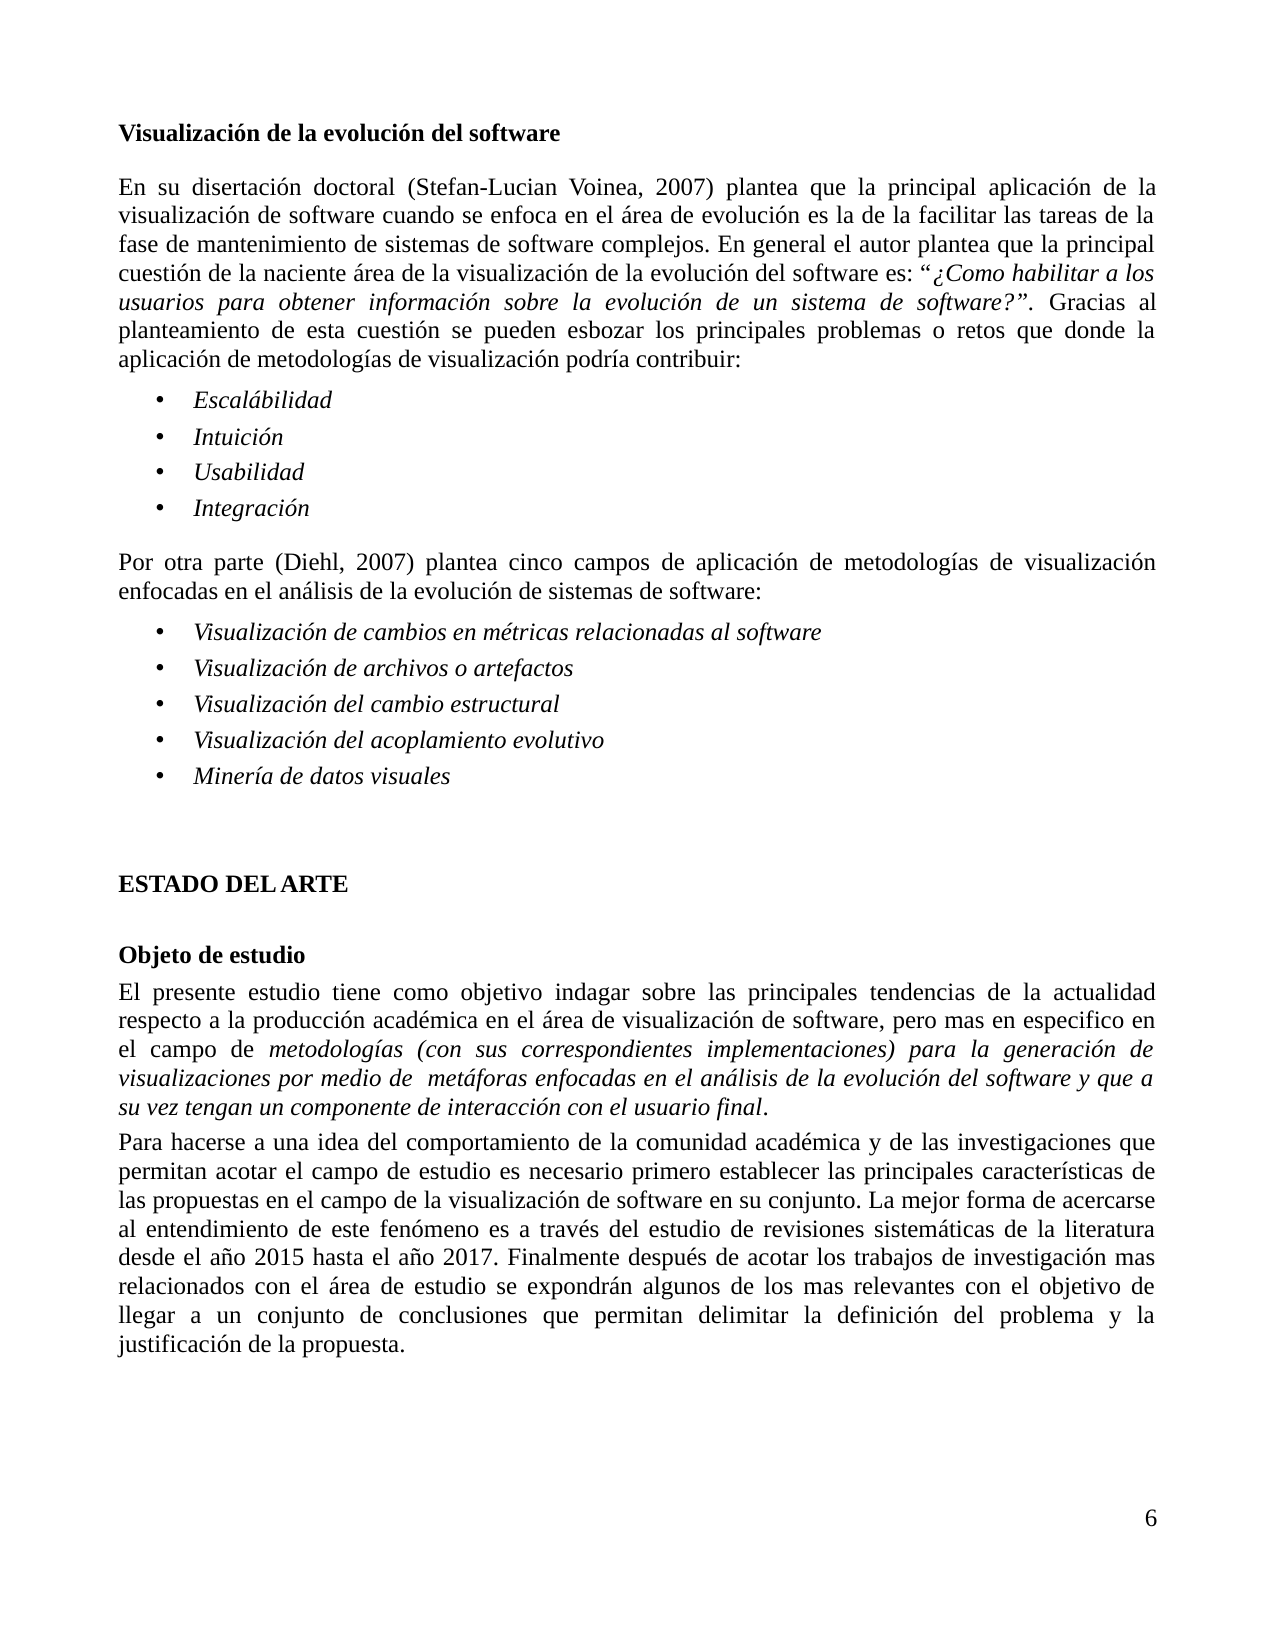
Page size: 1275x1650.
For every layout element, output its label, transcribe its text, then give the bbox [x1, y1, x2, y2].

subtitle El presente estudio tiene como objetivo indagar sobre las principales tendencias de la actualidad respecto a la producción académica en el área de visualización de software, pero mas en especifico en el campo de metodologías (con sus correspondientes implementaciones) para la generación de visualizaciones por medio de metáforas enfocadas en el análisis de la evolución del software y que a su vez tengan un componente de interacción con el usuario final. [118, 977, 1157, 1120]
subtitle Visualización de la evolución del software [118, 118, 1157, 147]
subtitle Visualización de archivos o artefactos [156, 653, 1157, 682]
subtitle Escalábilidad [156, 386, 1157, 414]
subtitle Intuición [156, 422, 1157, 450]
subtitle Visualización del acoplamiento evolutivo [156, 725, 1157, 754]
subtitle En su disertación doctoral (Stefan-Lucian Voinea, 2007) plantea que la principal aplicación de la visualización de software cuando se enfoca en el área de evolución es la de la facilitar las tareas de la fase de mantenimiento de sistemas de software complejos. En general el autor plantea que la principal cuestión de la naciente área de la visualización de la evolución del software es: “¿Como habilitar a los usuarios para obtener información sobre la evolución de un sistema de software?”. Gracias al planteamiento de esta cuestión se pueden esbozar los principales problemas o retos que donde la aplicación de metodologías de visualización podría contribuir: [118, 172, 1157, 373]
subtitle ESTADO DEL ARTE [118, 869, 1157, 897]
subtitle Usabilidad [156, 457, 1157, 486]
subtitle Visualización de cambios en métricas relacionadas al software [156, 617, 1157, 646]
subtitle Visualización del cambio estructural [156, 689, 1157, 718]
subtitle Objeto de estudio [118, 941, 1157, 969]
subtitle Integración [156, 493, 1157, 522]
subtitle Minería de datos visuales [156, 761, 1157, 790]
subtitle Por otra parte (Diehl, 2007) plantea cinco campos de aplicación de metodologías de visualización enfocadas en el análisis de la evolución de sistemas de software: [118, 547, 1157, 605]
subtitle Para hacerse a una idea del comportamiento de la comunidad académica y de las investigaciones que permitan acotar el campo de estudio es necesario primero establecer las principales características de las propuestas en el campo de la visualización de software en su conjunto. La mejor forma de acercarse al entendimiento de este fenómeno es a través del estudio de revisiones sistemáticas de la literatura desde el año 2015 hasta el año 2017. Finalmente después de acotar los trabajos de investigación mas relacionados con el área de estudio se expondrán algunos de los mas relevantes con el objetivo de llegar a un conjunto de conclusiones que permitan delimitar la definición del problema y la justificación de la propuesta. [118, 1127, 1157, 1357]
